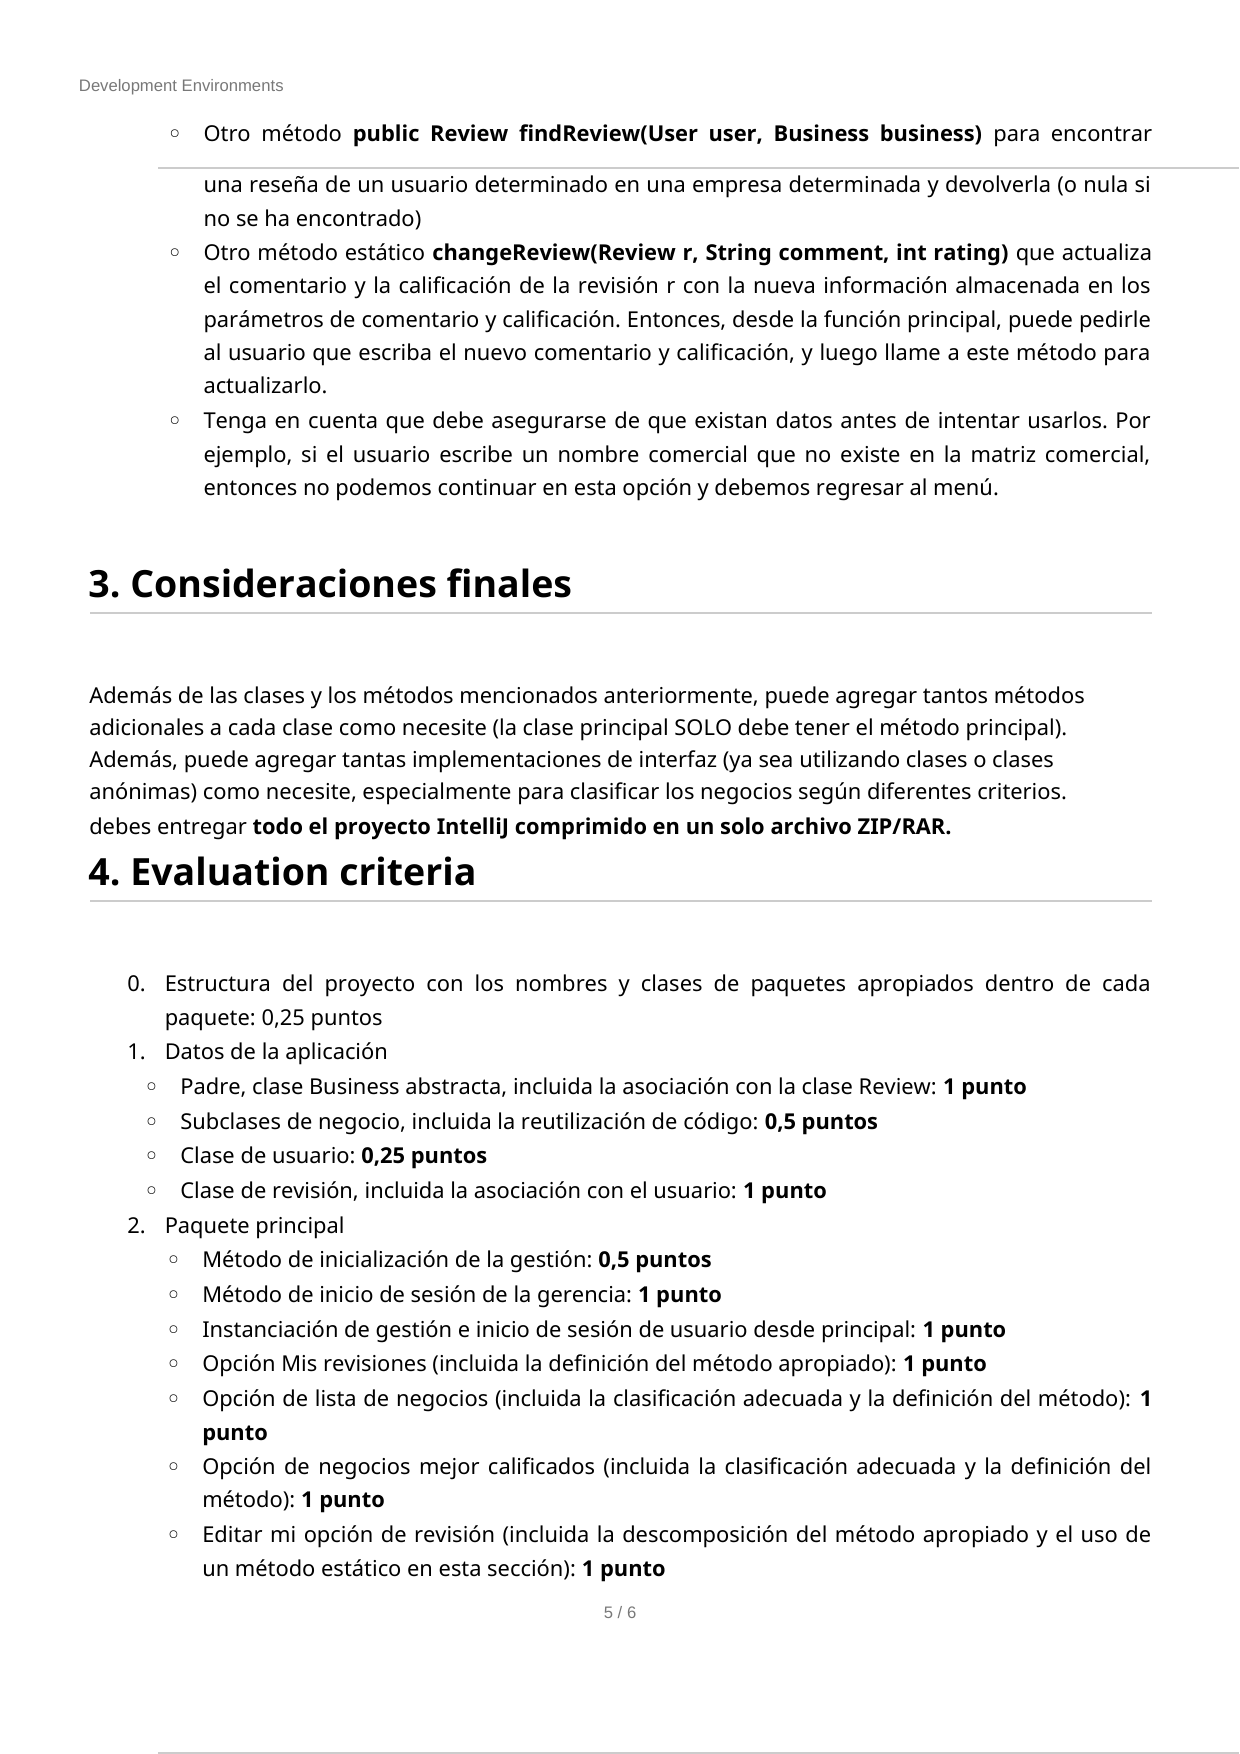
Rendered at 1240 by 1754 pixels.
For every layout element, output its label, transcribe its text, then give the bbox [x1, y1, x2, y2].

list Otro método public Review findReview(User user, Business business) para encontrar [166, 117, 1152, 167]
list Editar mi opción de revisión (incluida la descomposición del método apropiado y el uso de un método estático en esta sección): 1 punto [164, 1519, 1152, 1582]
list Clase de usuario: 0,25 puntos [143, 1140, 1152, 1170]
list Opción Mis revisiones (incluida la definición del método apropiado): 1 punto [164, 1348, 1152, 1378]
subtitle Evaluation criteria [88, 846, 1152, 897]
list Clase de revisión, incluida la asociación con el usuario: 1 punto [143, 1175, 1152, 1205]
list una reseña de un usuario determinado en una empresa determinada y devolverla (o nula si no se ha encontrado) [166, 169, 1152, 232]
list Método de inicio de sesión de la gerencia: 1 punto [164, 1279, 1152, 1309]
subtitle Consideraciones finales [88, 558, 1152, 609]
list Instanciación de gestión e inicio de sesión de usuario desde principal: 1 punto [164, 1314, 1152, 1343]
list Otro método estático changeReview(Review r, String comment, int rating) que actualiza el comentario y la calificación de la revisión r con la nueva información almacenada en los parámetros de comentario y calificación. Entonces, desde la función principal, puede pedirle al usuario que escriba el nuevo comentario y calificación, y luego llame a este método para actualizarlo. [166, 237, 1152, 400]
list Paquete principal [127, 1210, 1152, 1239]
list Método de inicialización de la gestión: 0,5 puntos [164, 1244, 1152, 1274]
list Opción de negocios mejor calificados (incluida la clasificación adecuada y la definición del método): 1 punto [164, 1451, 1152, 1514]
list Datos de la aplicación [127, 1036, 1152, 1066]
text Además de las clases y los métodos mencionados anteriormente, puede agregar tantos métodos adicionales a cada clase como necesite (la clase principal SOLO debe tener el método principal). Además, puede agregar tantas implementaciones de interfaz (ya sea utilizando clases o clases anónimas) como necesite, especialmente para clasificar los negocios según diferentes criterios. [89, 681, 1152, 806]
list Subclases de negocio, incluida la reutilización de código: 0,5 puntos [143, 1106, 1152, 1135]
list Estructura del proyecto con los nombres y clases de paquetes apropiados dentro de cada paquete: 0,25 puntos [127, 968, 1152, 1031]
list Padre, clase Business abstracta, incluida la asociación con la clase Review: 1 punto [143, 1071, 1152, 1101]
list Opción de lista de negocios (incluida la clasificación adecuada y la definición del método): 1 punto [164, 1383, 1152, 1446]
list Tenga en cuenta que debe asegurarse de que existan datos antes de intentar usarlos. Por ejemplo, si el usuario escribe un nombre comercial que no existe en la matriz comercial, entonces no podemos continuar en esta opción y debemos regresar al menú. [166, 405, 1152, 502]
text debes entregar todo el proyecto IntelliJ comprimido en un solo archivo ZIP/RAR. [89, 811, 1152, 841]
